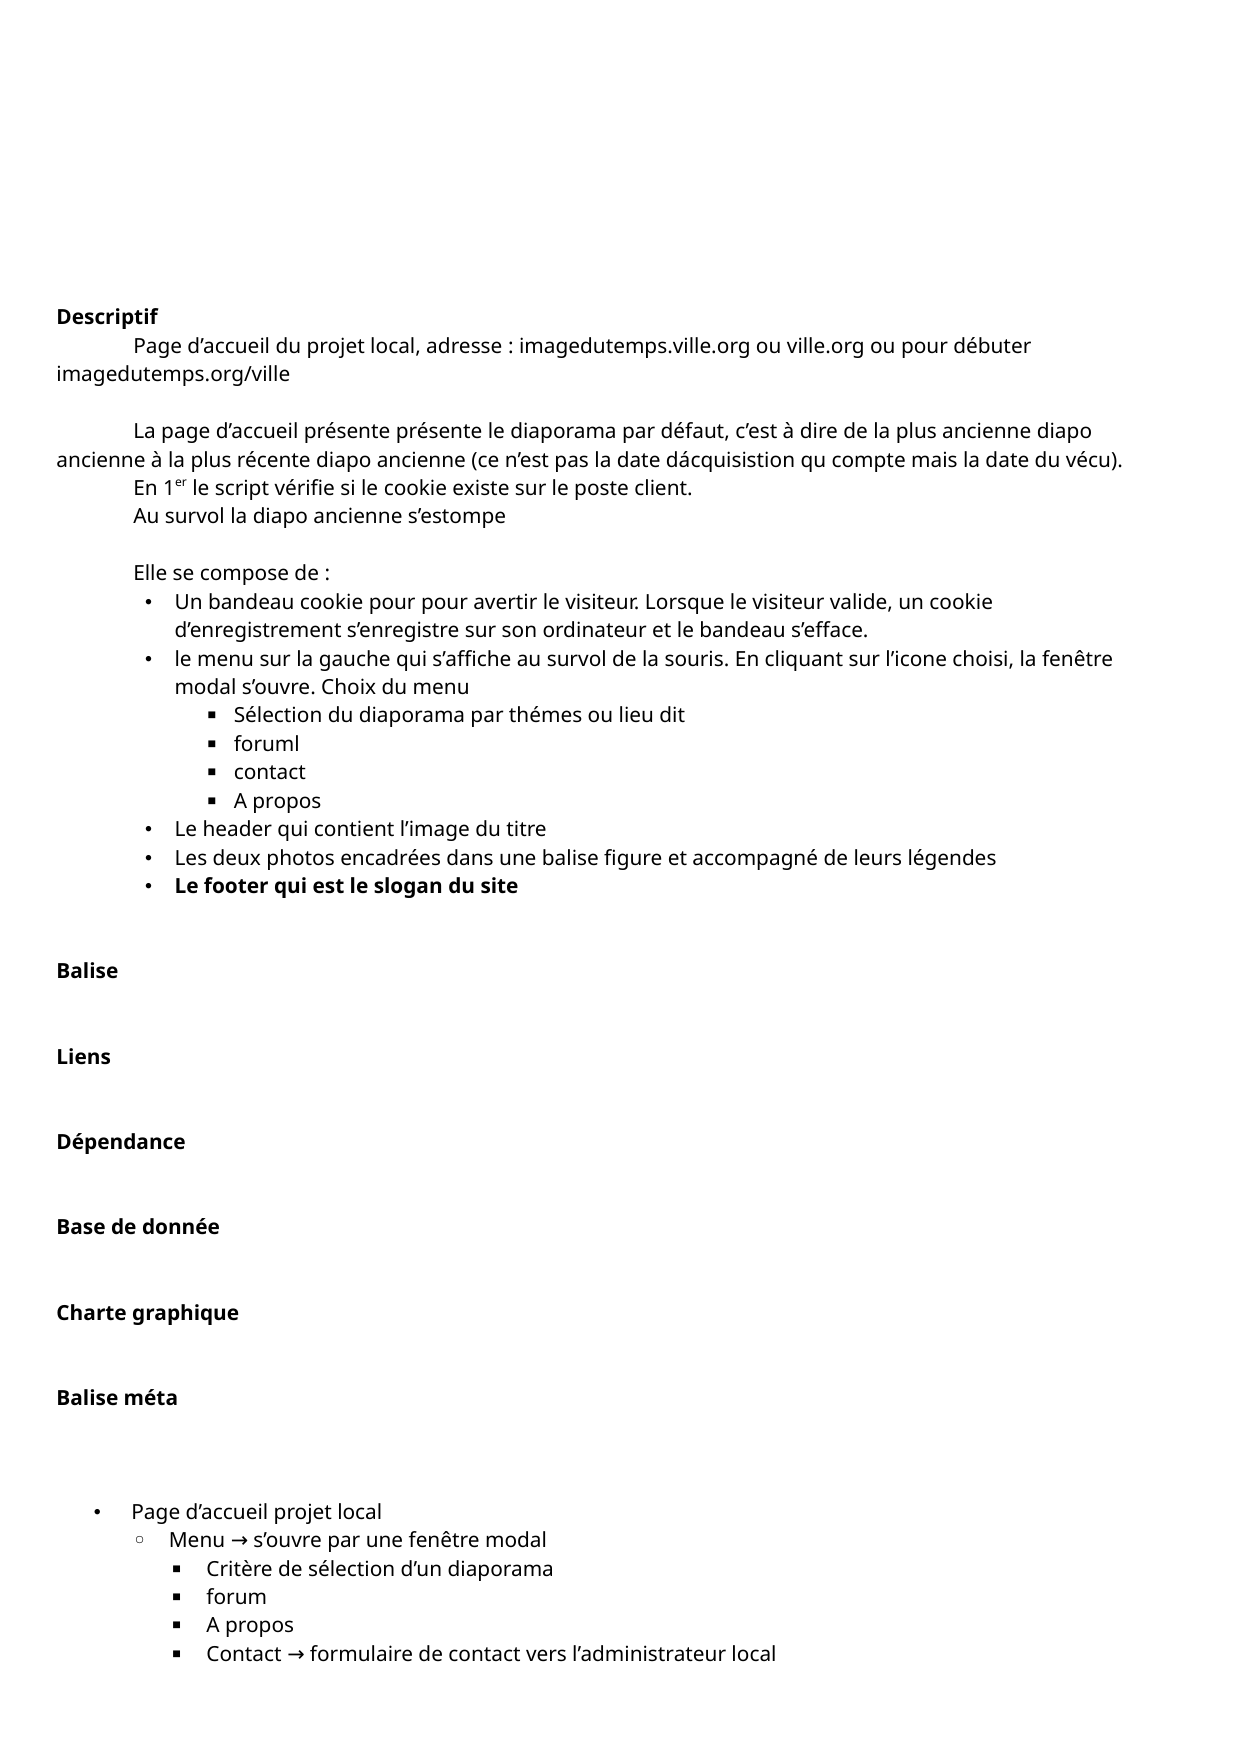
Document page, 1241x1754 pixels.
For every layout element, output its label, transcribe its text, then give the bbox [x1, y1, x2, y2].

text Descriptif [56, 302, 1161, 331]
text Balise [56, 957, 1161, 985]
list Un bandeau cookie pour pour avertir le visiteur. Lorsque le visiteur valide, un cookie d’enregistrement s’enregistre sur son ordinateur et le bandeau s’efface. [145, 587, 1161, 644]
list contact [204, 757, 1161, 786]
list Sélection du diaporama par thémes ou lieu dit [204, 701, 1161, 729]
text Balise méta [56, 1383, 1161, 1412]
list forum [169, 1582, 1161, 1611]
list Le header qui contient l’image du titre [145, 814, 1161, 843]
text Dépendance [56, 1127, 1161, 1156]
list Le footer qui est le slogan du site [145, 871, 1161, 900]
list A propos [169, 1611, 1161, 1639]
text Au survol la diapo ancienne s’estompe [56, 502, 1161, 530]
text En 1er le script vérifie si le cookie existe sur le poste client. [56, 473, 1161, 502]
list Page d’accueil projet local [94, 1497, 1161, 1525]
text Elle se compose de : [56, 558, 1161, 587]
list Critère de sélection d’un diaporama [169, 1554, 1161, 1582]
list Menu → s’ouvre par une fenêtre modal [131, 1525, 1161, 1554]
list Contact → formulaire de contact vers l’administrateur local [169, 1639, 1161, 1667]
text Charte graphique [56, 1298, 1161, 1326]
list foruml [204, 729, 1161, 757]
list A propos [204, 786, 1161, 814]
text Liens [56, 1042, 1161, 1070]
list Les deux photos encadrées dans une balise figure et accompagné de leurs légendes [145, 843, 1161, 871]
text La page d’accueil présente présente le diaporama par défaut, c’est à dire de la plus ancienne diapo ancienne à la plus récente diapo ancienne (ce n’est pas la date dácquisistion qu compte mais la date du vécu). [56, 416, 1161, 473]
text Page d’accueil du projet local, adresse : imagedutemps.ville.org ou ville.org ou pour débuter imagedutemps.org/ville [56, 331, 1161, 388]
list le menu sur la gauche qui s’affiche au survol de la souris. En cliquant sur l’icone choisi, la fenêtre modal s’ouvre. Choix du menu [145, 644, 1161, 701]
text Base de donnée [56, 1212, 1161, 1241]
